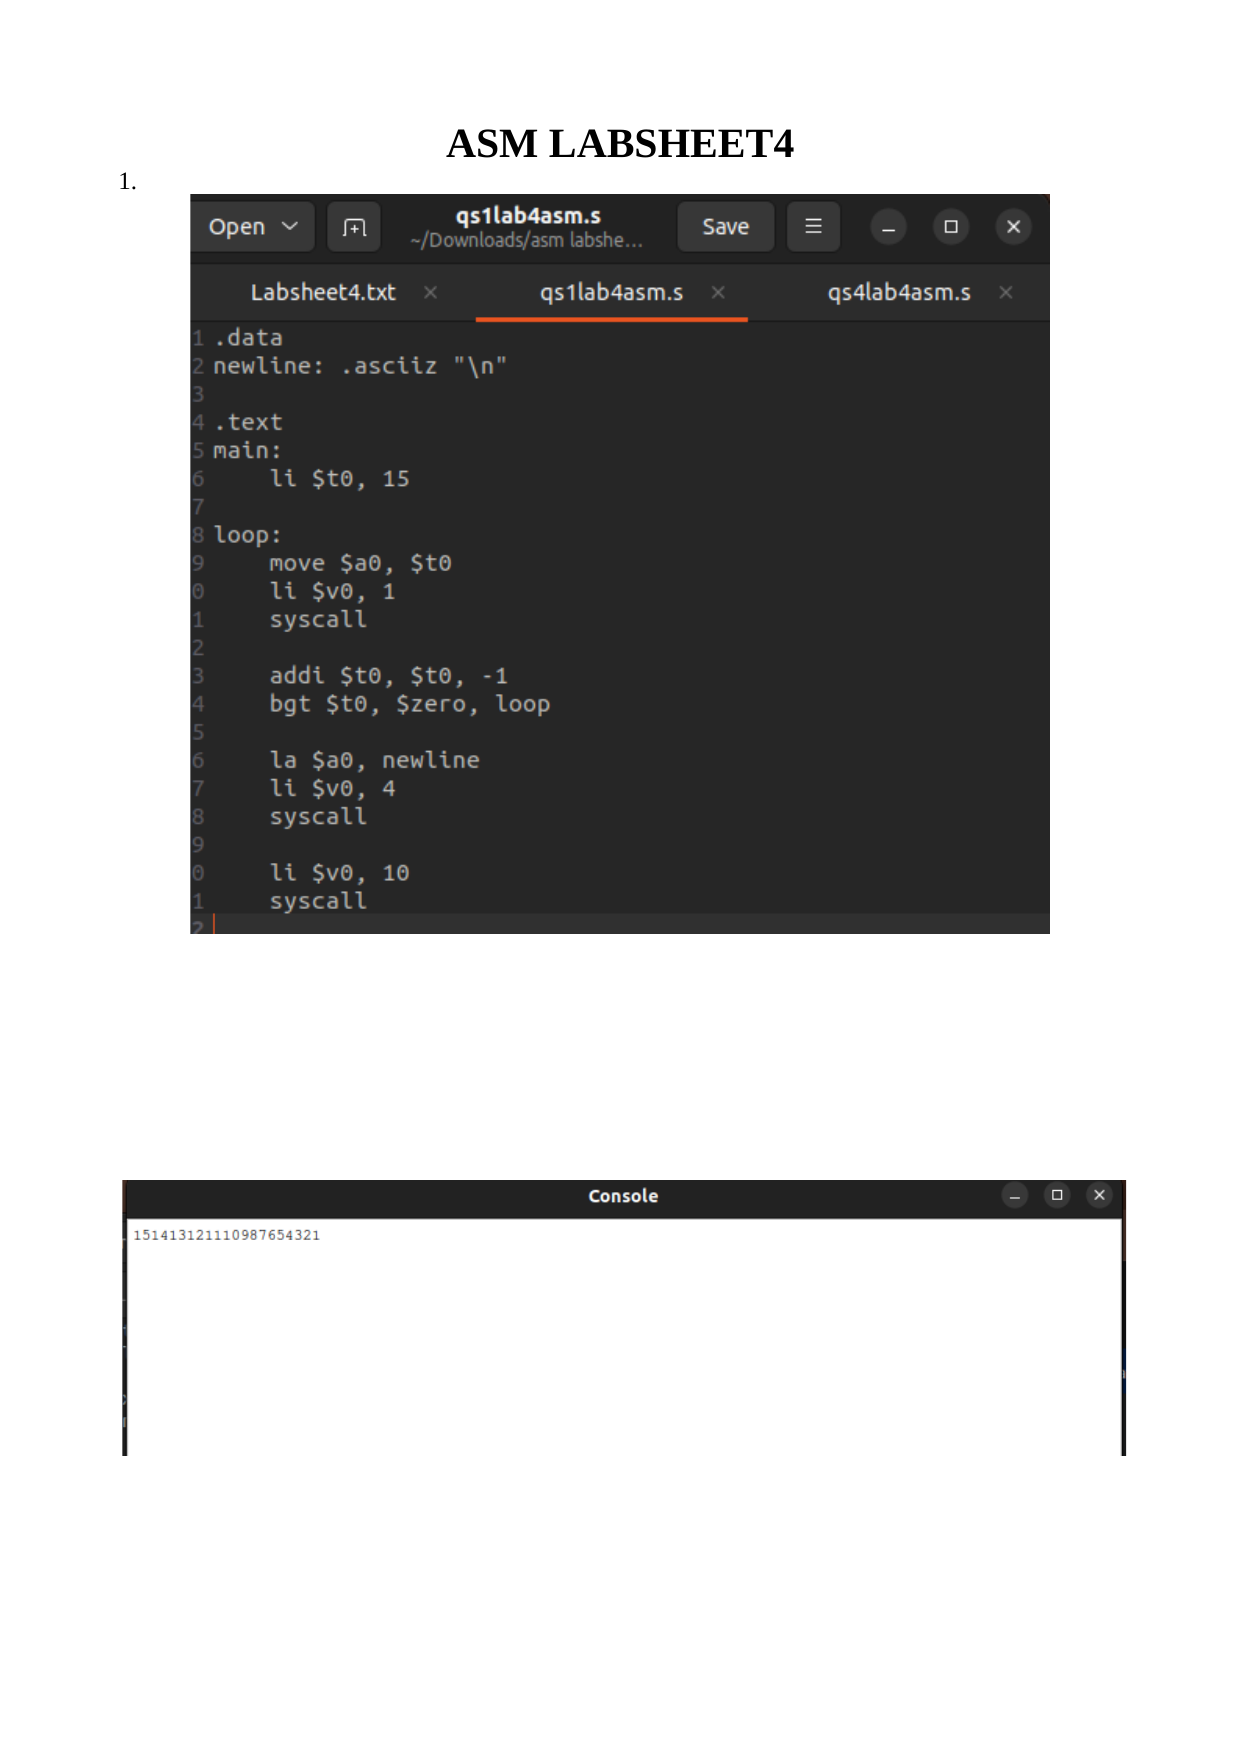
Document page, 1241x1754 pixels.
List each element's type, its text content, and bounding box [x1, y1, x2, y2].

picture [122, 1180, 1127, 1456]
picture [190, 194, 1050, 934]
text ASM LABSHEET4 [118, 118, 1122, 166]
text 1. [118, 166, 1122, 195]
